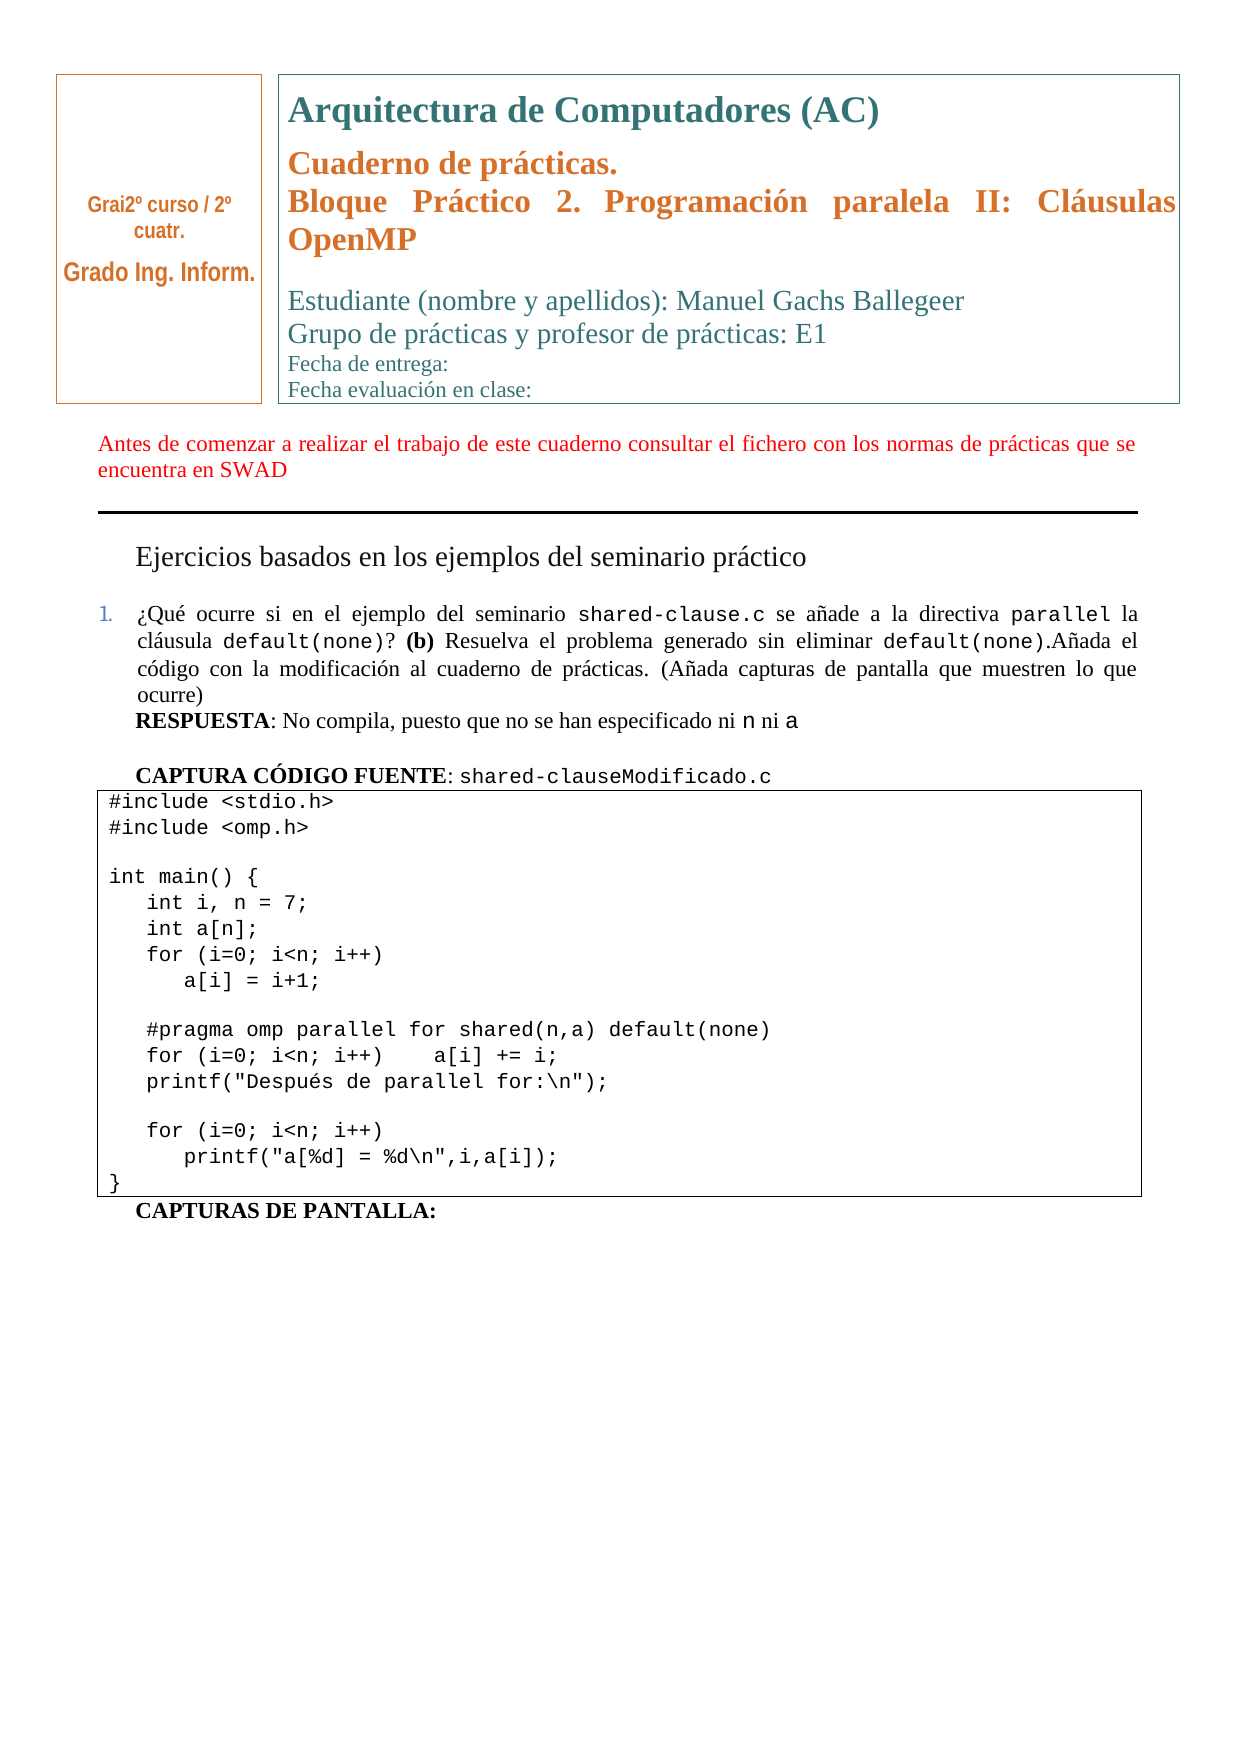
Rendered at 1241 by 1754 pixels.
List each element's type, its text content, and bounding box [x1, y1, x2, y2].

text CAPTURAS DE PANTALLA: [135, 1197, 1138, 1223]
text RESPUESTA: No compila, puesto que no se han especificado ni n ni a [135, 708, 1138, 736]
subtitle Ejercicios basados en los ejemplos del seminario práctico [98, 539, 1138, 573]
table_header [262, 74, 278, 403]
table_header Grai2º curso / 2º cuatr. Grado Ing. Inform. [57, 75, 261, 403]
list ¿Qué ocurre si en el ejemplo del seminario shared-clause.c se añade a la directiva parallel la cláusula default(none)? (b) Resuelva el problema generado sin eliminar default(none).Añada el código con la modificación al cuaderno de prácticas. (Añada capturas de pantalla que muestren lo que ocurre) [99, 600, 1138, 708]
text Antes de comenzar a realizar el trabajo de este cuaderno consultar el fichero con los normas de prácticas que se encuentra en SWAD [98, 430, 1138, 483]
text CAPTURA CÓDIGO FUENTE: shared-clauseModificado.c [135, 762, 1138, 790]
table_header #include <stdio.h> #include <omp.h> int main() { int i, n = 7; int a[n]; for (i=0; i<n; i++) a[i] = i+1; #pragma omp parallel for shared(n,a) default(none) for (i=0; i<n; i++) a[i] += i; printf("Después de parallel for:\n"); for (i=0; i<n; i++) printf("a[%d] = %d\n",i,a[i]); } [98, 791, 1141, 1196]
table_header Arquitectura de Computadores (AC) Cuaderno de prácticas. Bloque Práctico 2. Programación paralela II: Cláusulas OpenMP Estudiante (nombre y apellidos): Manuel Gachs Ballegeer Grupo de prácticas y profesor de prácticas: E1 Fecha de entrega: Fecha evaluación en clase: [279, 75, 1179, 403]
